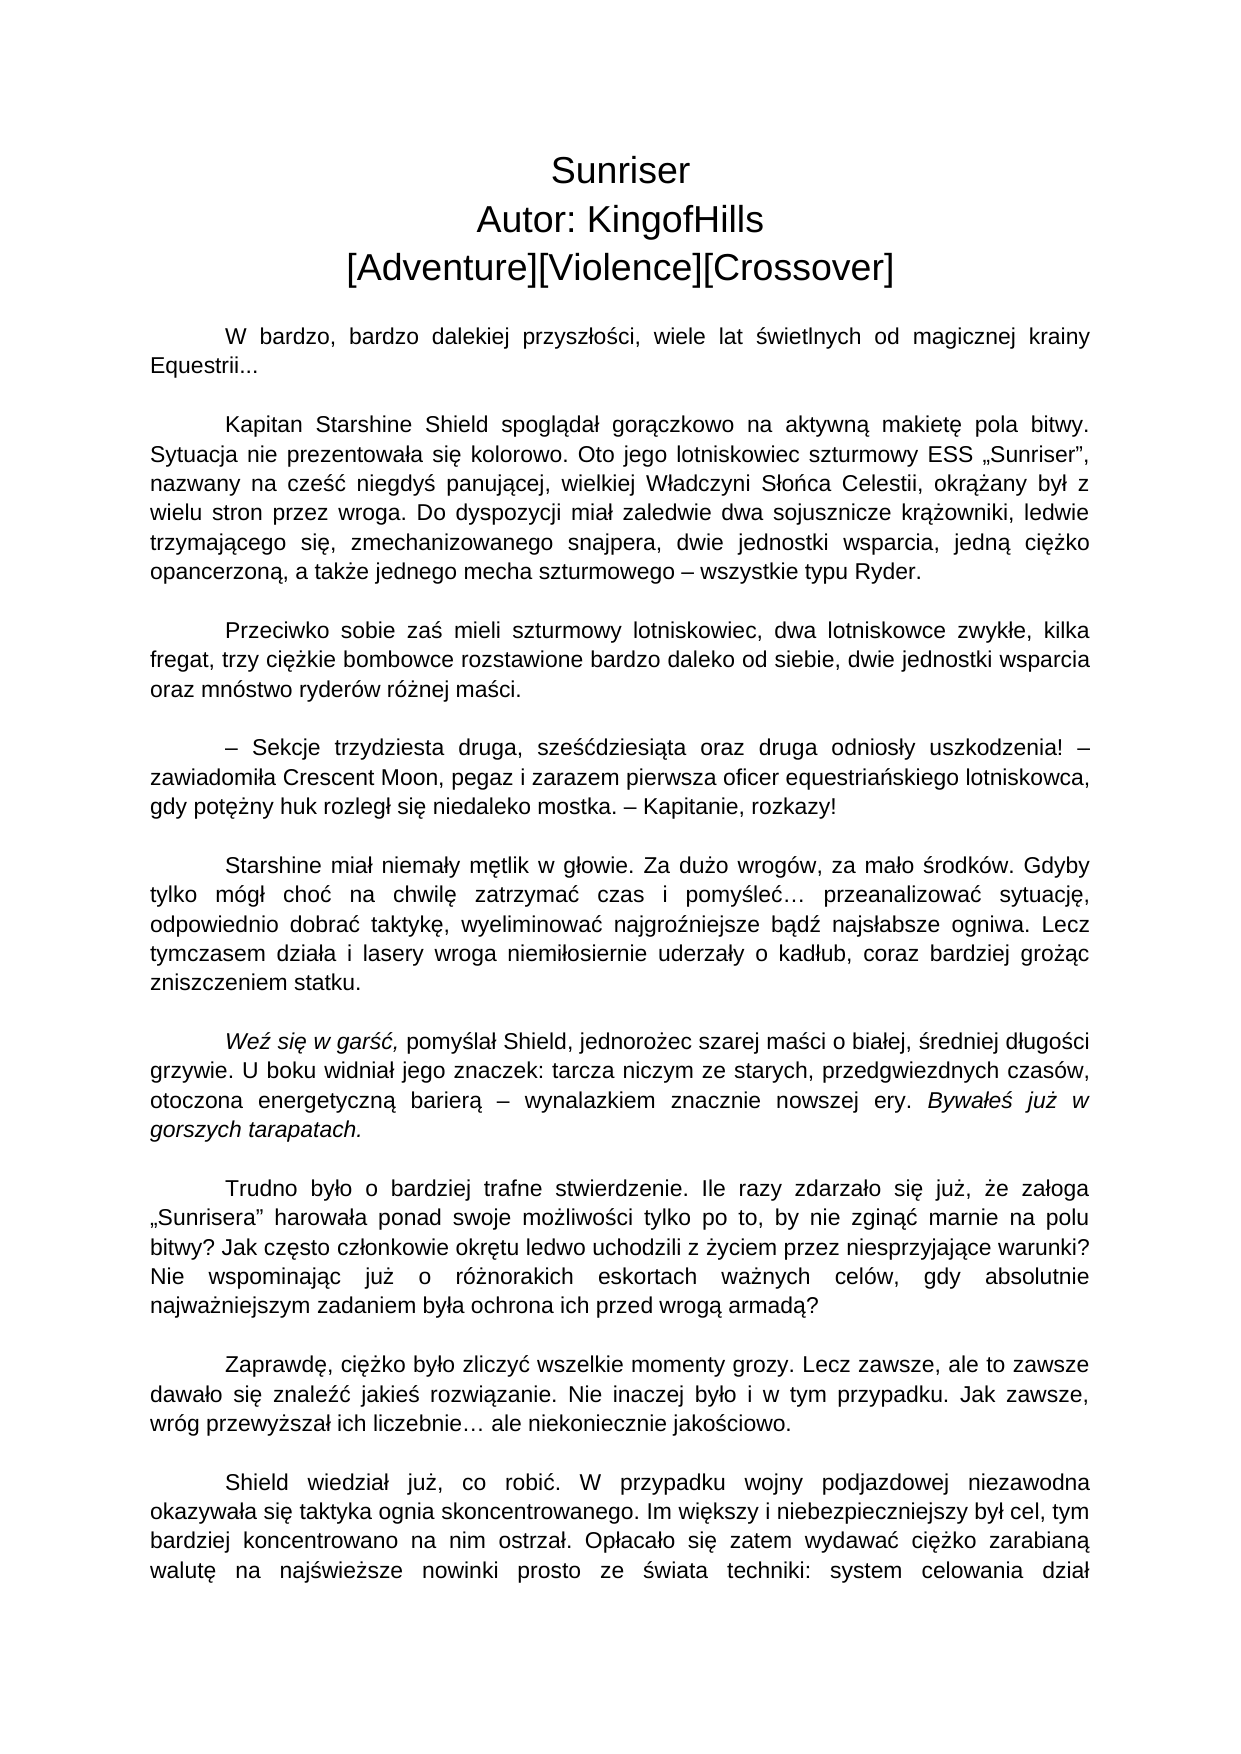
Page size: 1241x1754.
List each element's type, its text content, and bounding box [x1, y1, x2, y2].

text Weź się w garść, pomyślał Shield, jednorożec szarej maści o białej, średniej długości grzywie. U boku widniał jego znaczek: tarcza niczym ze starych, przedgwiezdnych czasów, otoczona energetyczną barierą – wynalazkiem znacznie nowszej ery. Bywałeś już w gorszych tarapatach. [150, 1029, 1091, 1142]
text W bardzo, bardzo dalekiej przyszłości, wiele lat świetlnych od magicznej krainy Equestrii... [150, 324, 1091, 379]
text Shield wiedział już, co robić. W przypadku wojny podjazdowej niezawodna okazywała się taktyka ognia skoncentrowanego. Im większy i niebezpieczniejszy był cel, tym bardziej koncentrowano na nim ostrzał. Opłacało się zatem wydawać ciężko zarabianą walutę na najświeższe nowinki prosto ze świata techniki: system celowania dział [150, 1469, 1091, 1583]
text Przeciwko sobie zaś mieli szturmowy lotniskowiec, dwa lotniskowce zwykłe, kilka fregat, trzy ciężkie bombowce rozstawione bardzo daleko od siebie, dwie jednostki wsparcia oraz mnóstwo ryderów różnej maści. [150, 617, 1091, 702]
text [Adventure][Violence][Crossover] [150, 246, 1091, 288]
text Kapitan Starshine Shield spoglądał gorączkowo na aktywną makietę pola bitwy. Sytuacja nie prezentowała się kolorowo. Oto jego lotniskowiec szturmowy ESS „Sunriser”, nazwany na cześć niegdyś panującej, wielkiej Władczyni Słońca Celestii, okrążany był z wielu stron przez wroga. Do dyspozycji miał zaledwie dwa sojusznicze krążowniki, ledwie trzymającego się, zmechanizowanego snajpera, dwie jednostki wsparcia, jedną ciężko opancerzoną, a także jednego mecha szturmowego – wszystkie typu Ryder. [150, 412, 1091, 584]
text Zaprawdę, ciężko było zliczyć wszelkie momenty grozy. Lecz zawsze, ale to zawsze dawało się znaleźć jakieś rozwiązanie. Nie inaczej było i w tym przypadku. Jak zawsze, wróg przewyższał ich liczebnie… ale niekoniecznie jakościowo. [150, 1352, 1091, 1436]
text Autor: KingofHills [150, 198, 1091, 240]
text Trudno było o bardziej trafne stwierdzenie. Ile razy zdarzało się już, że załoga „Sunrisera” harowała ponad swoje możliwości tylko po to, by nie zginąć marnie na polu bitwy? Jak często członkowie okrętu ledwo uchodzili z życiem przez niesprzyjające warunki? Nie wspominając już o różnorakich eskortach ważnych celów, gdy absolutnie najważniejszym zadaniem była ochrona ich przed wrogą armadą? [150, 1176, 1091, 1319]
text – Sekcje trzydziesta druga, sześćdziesiąta oraz druga odniosły uszkodzenia! – zawiadomiła Crescent Moon, pegaz i zarazem pierwsza oficer equestriańskiego lotniskowca, gdy potężny huk rozległ się niedaleko mostka. – Kapitanie, rozkazy! [150, 735, 1091, 819]
text Starshine miał niemały mętlik w głowie. Za dużo wrogów, za mało środków. Gdyby tylko mógł choć na chwilę zatrzymać czas i pomyśleć… przeanalizować sytuację, odpowiednio dobrać taktykę, wyeliminować najgroźniejsze bądź najsłabsze ogniwa. Lecz tymczasem działa i lasery wroga niemiłosiernie uderzały o kadłub, coraz bardziej grożąc zniszczeniem statku. [150, 852, 1091, 996]
text Sunriser [150, 150, 1091, 192]
